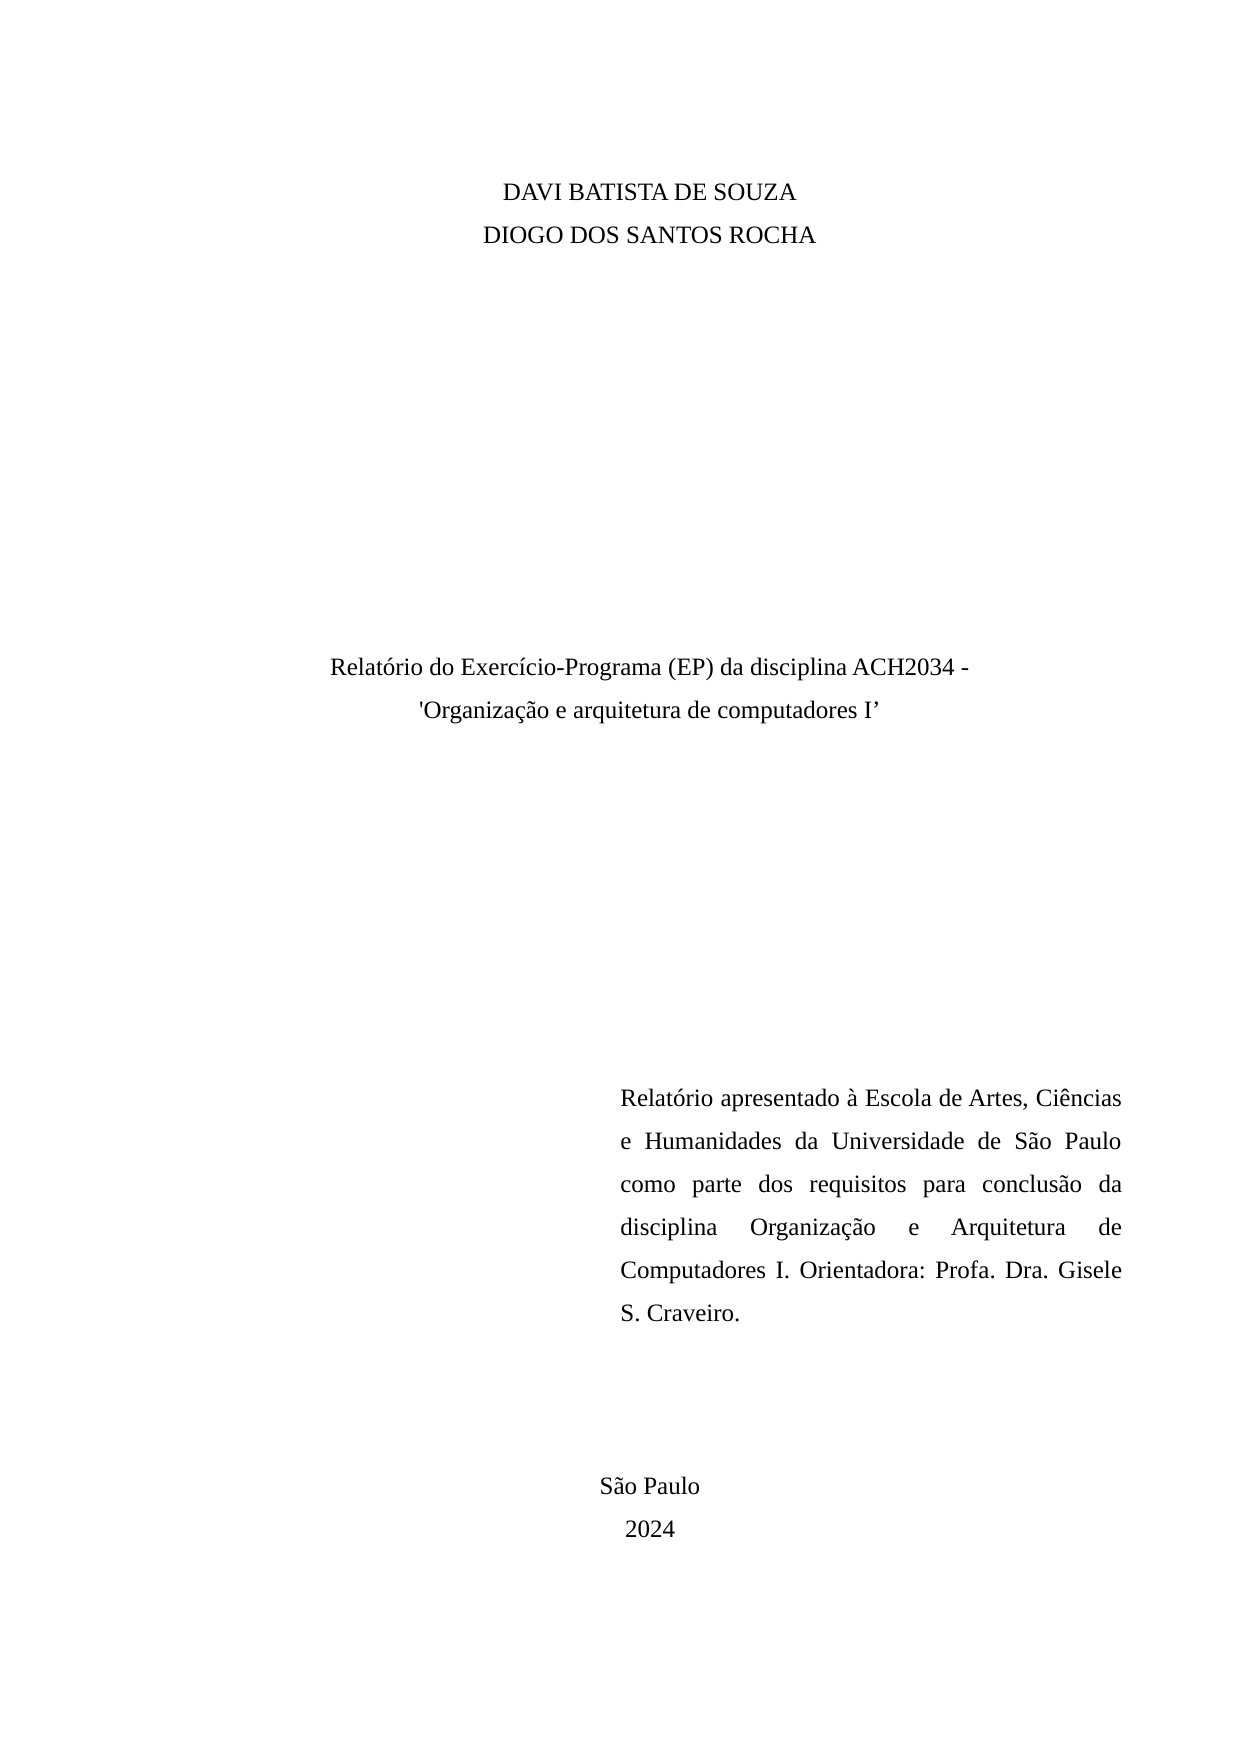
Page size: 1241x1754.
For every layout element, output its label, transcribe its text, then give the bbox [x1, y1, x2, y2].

text São Paulo [177, 1471, 1122, 1500]
text DIOGO DOS SANTOS ROCHA [177, 220, 1122, 249]
text 2024 [177, 1514, 1122, 1543]
text DAVI BATISTA DE SOUZA [177, 177, 1122, 206]
text 'Organização e arquitetura de computadores I’ [177, 695, 1122, 723]
text Relatório do Exercício-Programa (EP) da disciplina ACH2034 - [177, 652, 1122, 680]
text Relatório apresentado à Escola de Artes, Ciências e Humanidades da Universidade de São Paulo como parte dos requisitos para conclusão da disciplina Organização e Arquitetura de Computadores I. Orientadora: Profa. Dra. Gisele S. Craveiro. [620, 1083, 1122, 1327]
